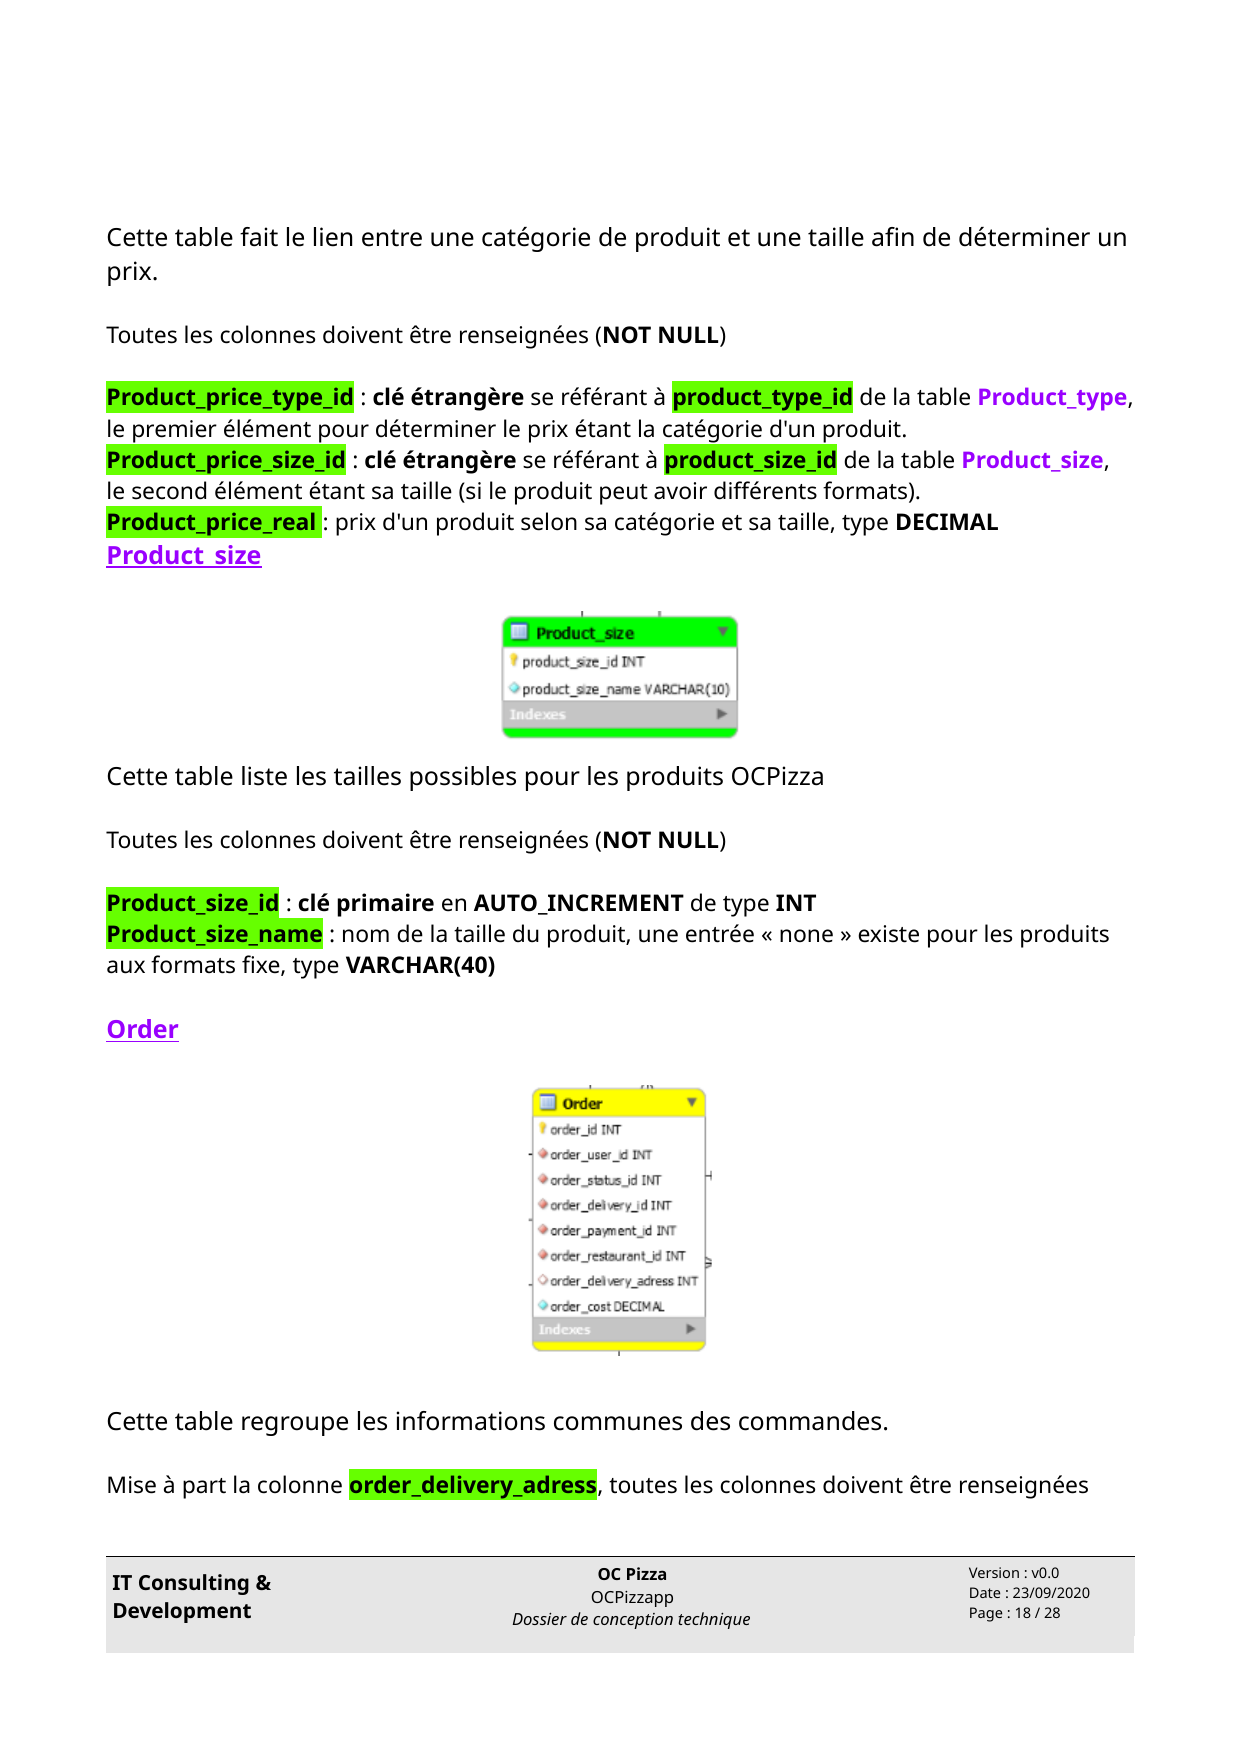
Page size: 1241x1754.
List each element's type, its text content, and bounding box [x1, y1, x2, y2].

text Order [106, 1012, 1134, 1046]
text Product_price_type_id : clé étrangère se référant à product_type_id de la table Product_type, le premier élément pour déterminer le prix étant la catégorie d'un produit. [106, 381, 1134, 444]
text Toutes les colonnes doivent être renseignées (NOT NULL) [106, 824, 1134, 855]
picture [497, 611, 743, 740]
text Product_size_id : clé primaire en AUTO_INCREMENT de type INT [106, 887, 1134, 918]
text Product_size_name : nom de la taille du produit, une entrée « none » existe pour les produits aux formats fixe, type VARCHAR(40) [106, 918, 1134, 980]
text Product_price_size_id : clé étrangère se référant à product_size_id de la table Product_size, le second élément étant sa taille (si le produit peut avoir différents formats). [106, 444, 1134, 506]
picture [528, 1085, 712, 1356]
text Product_size [106, 538, 1134, 572]
text Cette table fait le lien entre une catégorie de produit et une taille afin de déterminer un prix. [106, 180, 1134, 288]
text Cette table liste les tailles possibles pour les produits OCPizza [106, 759, 1134, 793]
text Cette table regroupe les informations communes des commandes. [106, 1403, 1134, 1437]
text Product_price_real : prix d'un produit selon sa catégorie et sa taille, type DECIMAL [106, 506, 1134, 538]
text Mise à part la colonne order_delivery_adress, toutes les colonnes doivent être renseignées [106, 1468, 1134, 1500]
text Toutes les colonnes doivent être renseignées (NOT NULL) [106, 319, 1134, 350]
